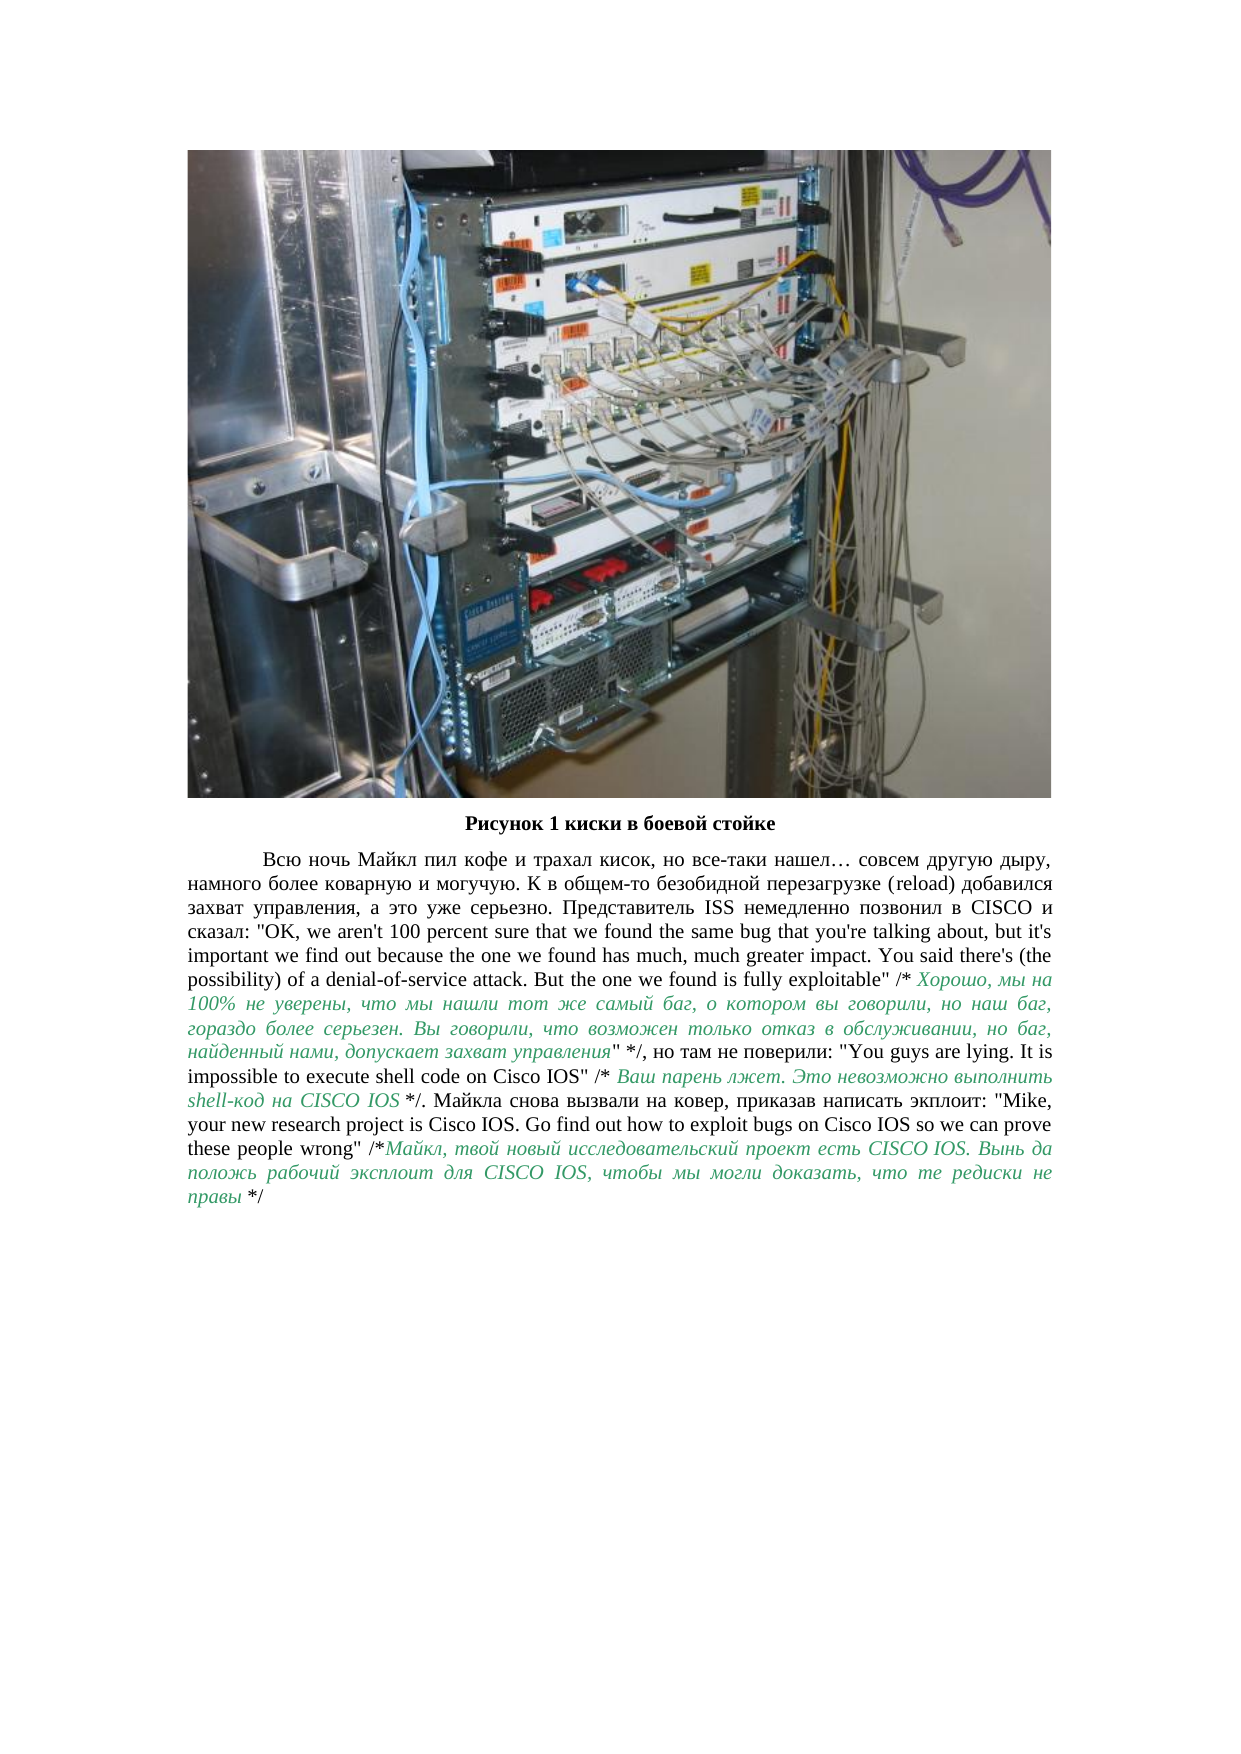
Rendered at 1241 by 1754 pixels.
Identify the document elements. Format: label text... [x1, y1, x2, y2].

text Рисунок 1 киски в боевой стойке [187, 810, 1053, 834]
picture [187, 150, 1052, 798]
text Всю ночь Майкл пил кофе и трахал кисок, но все-таки нашел… совсем другую дыру, намного более коварную и могучую. К в общем-то безобидной перезагрузке (reload) добавился захват управления, а это уже серьезно. Представитель ISS немедленно позвонил в CISCO и сказал: "OK, we aren't 100 percent sure that we found the same bug that you're talking about, but it's important we find out because the one we found has much, much greater impact. You said there's (the possibility) of a denial-of-service attack. But the one we found is fully exploitable" /* Хорошо, мы на 100% не уверены, что мы нашли тот же самый баг, о котором вы говорили, но наш баг, гораздо более серьезен. Вы говорили, что возможен только отказ в обслуживании, но баг, найденный нами, допускает захват управления" */, но там не поверили: "You guys are lying. It is impossible to execute shell code on Cisco IOS" /* Ваш парень лжет. Это невозможно выполнить shell-код на CISCO IOS */. Майкла снова вызвали на ковер, приказав написать экплоит: "Mike, your new research project is Cisco IOS. Go find out how to exploit bugs on Cisco IOS so we can prove these people wrong" /*Майкл, твой новый исследовательский проект есть CISCO IOS. Вынь да положь рабочий эксплоит для CISCO IOS, чтобы мы могли доказать, что те редиски не правы */ [187, 847, 1053, 1208]
